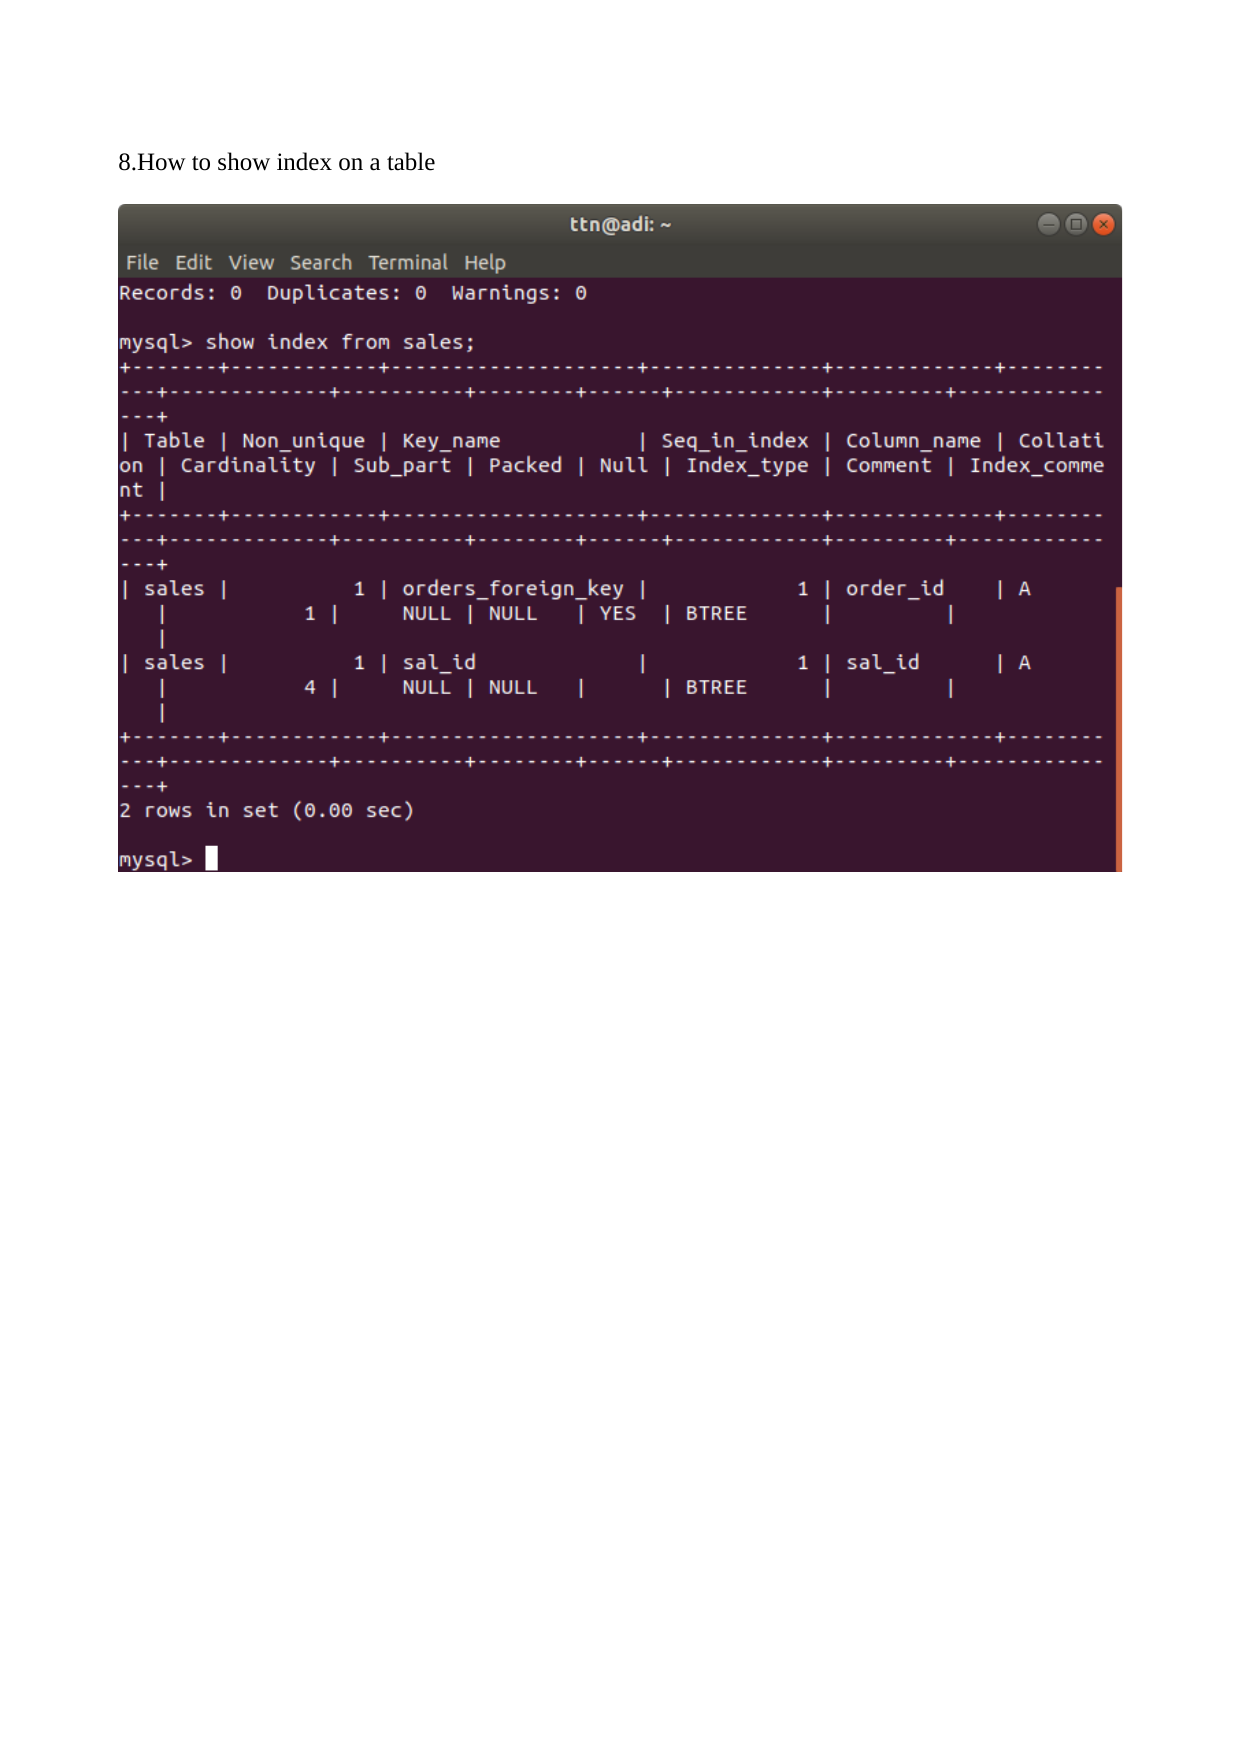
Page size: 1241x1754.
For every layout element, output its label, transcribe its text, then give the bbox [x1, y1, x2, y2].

picture [118, 204, 1123, 872]
text 8.How to show index on a table [118, 147, 1122, 176]
